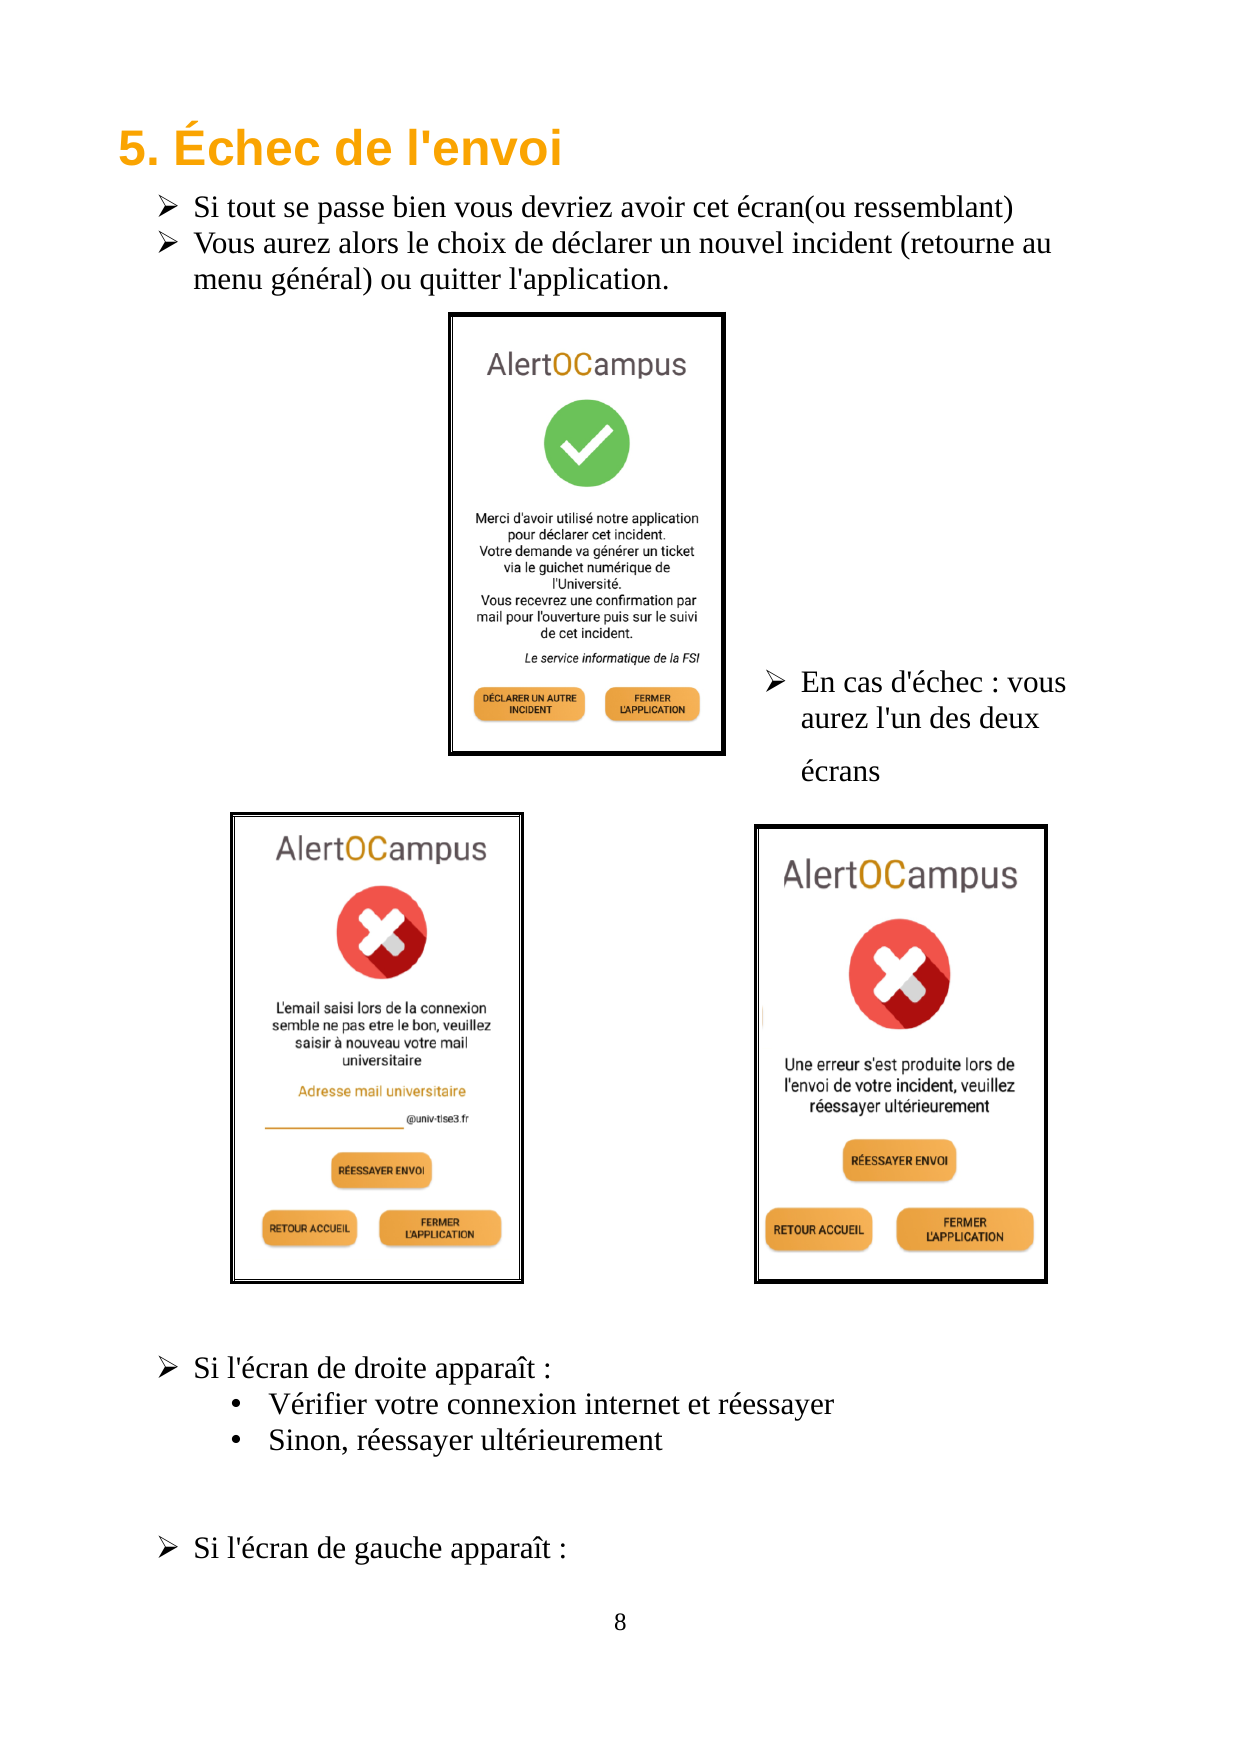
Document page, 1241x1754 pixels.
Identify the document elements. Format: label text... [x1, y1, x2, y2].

list Si l'écran de droite apparaît : [156, 1350, 1122, 1386]
list Si l'écran de gauche apparaît : [156, 1529, 1122, 1565]
picture [586, 319, 634, 748]
list Si tout se passe bien vous devriez avoir cet écran(ou ressemblant) [156, 188, 1122, 224]
picture [479, 820, 516, 1276]
subtitle 5. Échec de l'envoi [118, 118, 1122, 176]
list Vérifier votre connexion internet et réessayer [231, 1386, 1122, 1422]
list Sinon, réessayer ultérieurement [231, 1422, 1122, 1457]
list En cas d'échec : vous aurez l'un des deux écrans [156, 663, 1122, 792]
picture [1034, 831, 1041, 1277]
list Vous aurez alors le choix de déclarer un nouvel incident (retourne au menu général) ou quitter l'application. [156, 224, 1122, 296]
